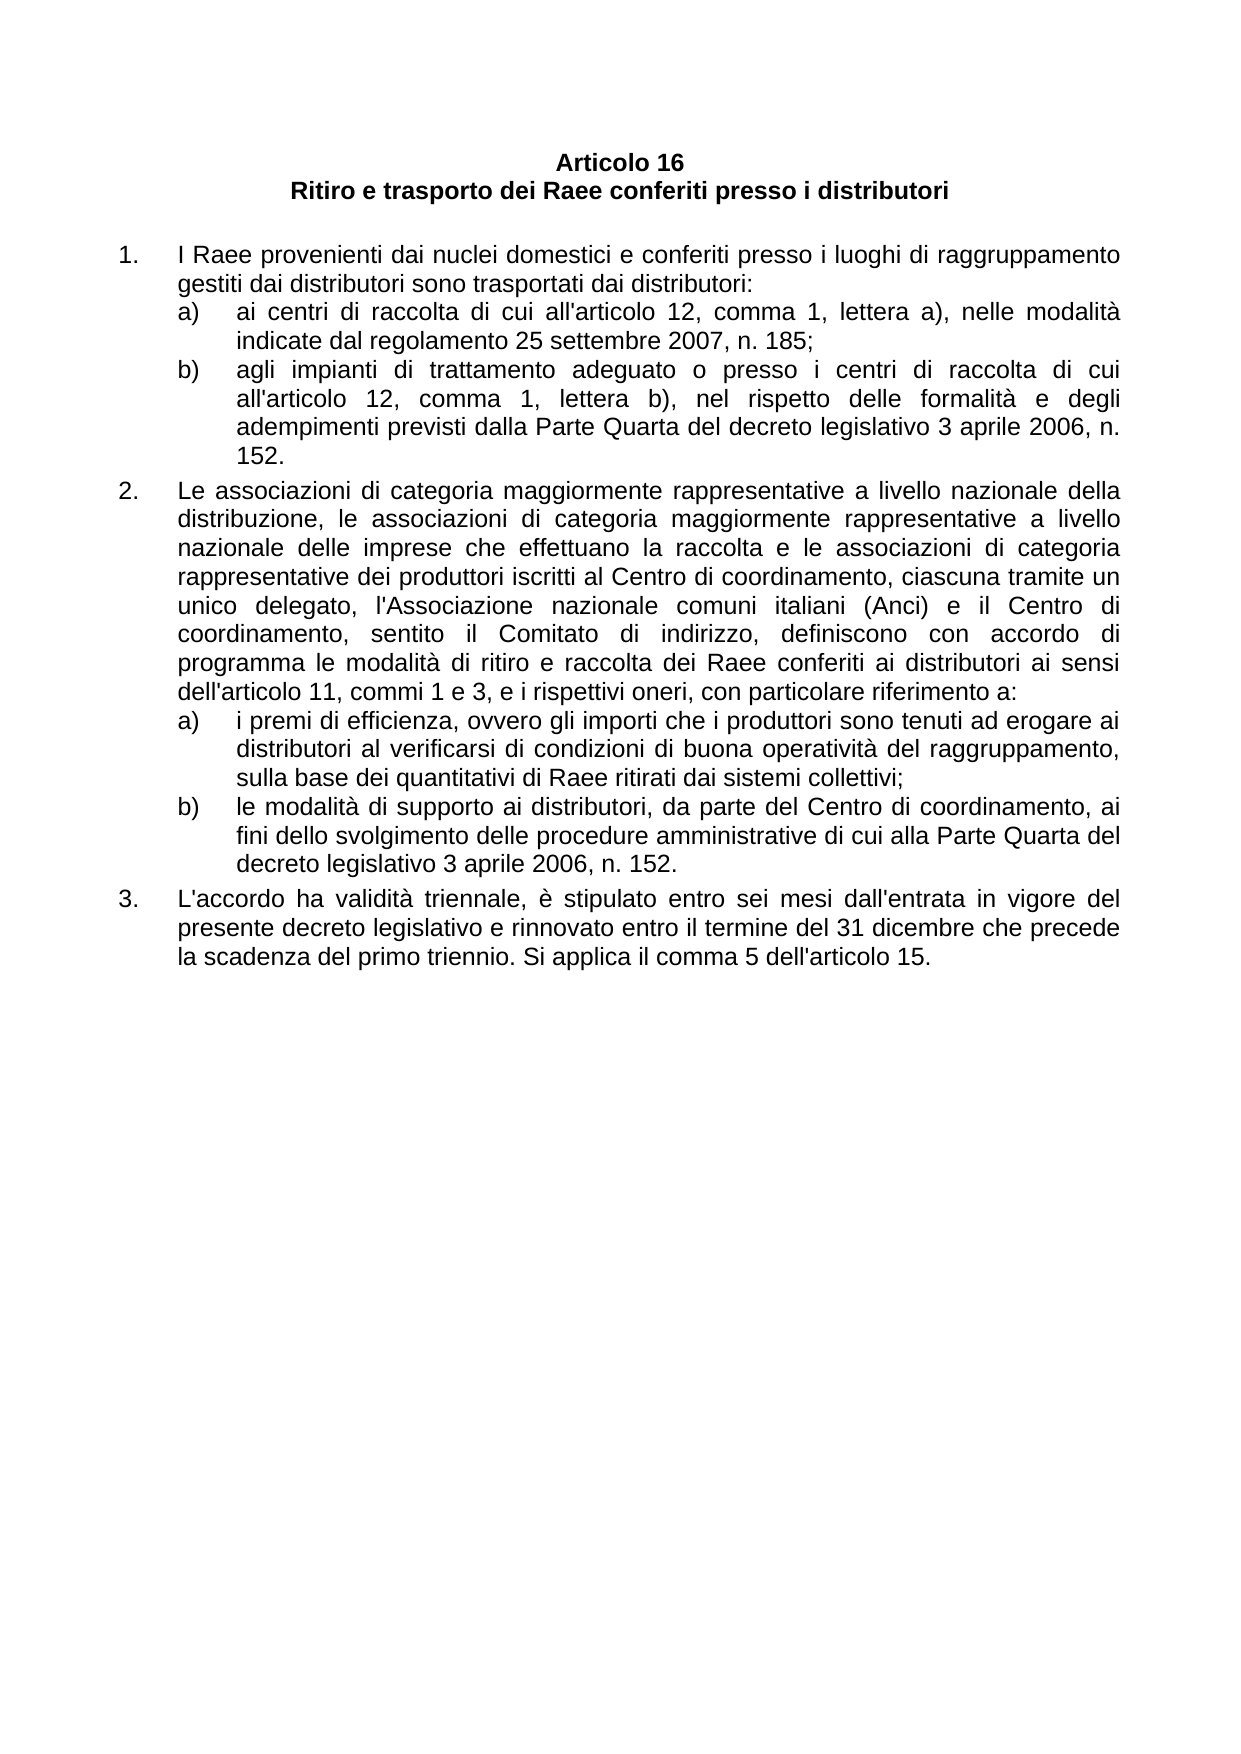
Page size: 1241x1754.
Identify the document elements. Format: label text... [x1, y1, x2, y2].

text 3. L'accordo ha validità triennale, è stipulato entro sei mesi dall'entrata in vigore del presente decreto legislativo e rinnovato entro il termine del 31 dicembre che precede la scadenza del primo triennio. Si applica il comma 5 dell'articolo 15. [118, 884, 1122, 970]
text 2. Le associazioni di categoria maggiormente rappresentative a livello nazionale della distribuzione, le associazioni di categoria maggiormente rappresentative a livello nazionale delle imprese che effettuano la raccolta e le associazioni di categoria rappresentative dei produttori iscritti al Centro di coordinamento, ciascuna tramite un unico delegato, l'Associazione nazionale comuni italiani (Anci) e il Centro di coordinamento, sentito il Comitato di indirizzo, definiscono con accordo di programma le modalità di ritiro e raccolta dei Raee conferiti ai distributori ai sensi dell'articolo 11, commi 1 e 3, e i rispettivi oneri, con particolare riferimento a: [118, 476, 1122, 706]
subtitle Articolo 16 Ritiro e trasporto dei Raee conferiti presso i distributori [118, 148, 1122, 205]
text a) i premi di efficienza, ovvero gli importi che i produttori sono tenuti ad erogare ai distributori al verificarsi di condizioni di buona operatività del raggruppamento, sulla base dei quantitativi di Raee ritirati dai sistemi collettivi; [177, 706, 1122, 792]
text b) agli impianti di trattamento adeguato o presso i centri di raccolta di cui all'articolo 12, comma 1, lettera b), nel rispetto delle formalità e degli adempimenti previsti dalla Parte Quarta del decreto legislativo 3 aprile 2006, n. 152. [177, 355, 1122, 470]
text a) ai centri di raccolta di cui all'articolo 12, comma 1, lettera a), nelle modalità indicate dal regolamento 25 settembre 2007, n. 185; [177, 297, 1122, 355]
text 1. I Raee provenienti dai nuclei domestici e conferiti presso i luoghi di raggruppamento gestiti dai distributori sono trasportati dai distributori: [118, 240, 1122, 297]
text b) le modalità di supporto ai distributori, da parte del Centro di coordinamento, ai fini dello svolgimento delle procedure amministrative di cui alla Parte Quarta del decreto legislativo 3 aprile 2006, n. 152. [177, 792, 1122, 878]
